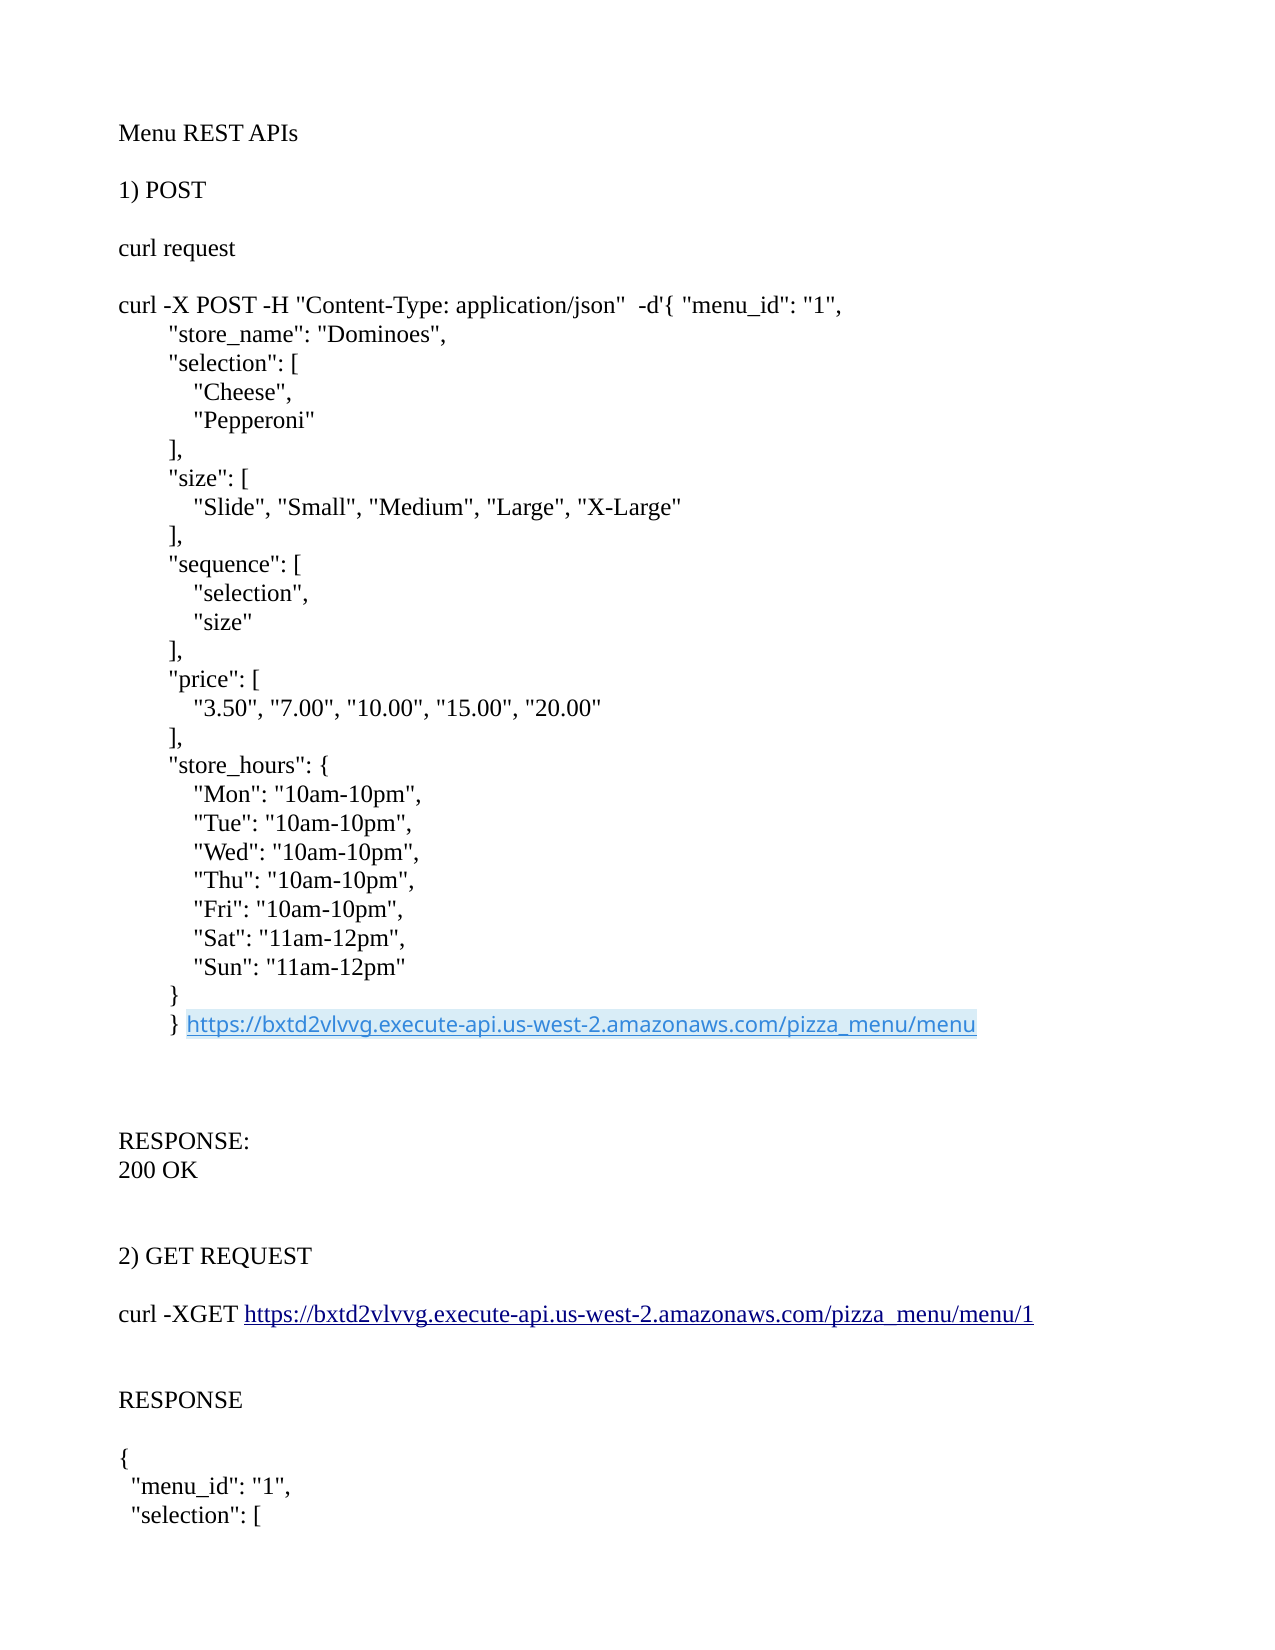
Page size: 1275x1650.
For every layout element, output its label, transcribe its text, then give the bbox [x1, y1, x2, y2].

text "Mon": "10am-10pm", [118, 779, 1157, 808]
text curl request [118, 233, 1157, 262]
text "store_name": "Dominoes", [118, 319, 1157, 348]
text "Pepperoni" [118, 406, 1157, 434]
text 2) GET REQUEST [118, 1241, 1157, 1270]
text curl -X POST -H "Content-Type: application/json" -d'{ "menu_id": "1", [118, 291, 1157, 319]
text curl -XGET https://bxtd2vlvvg.execute-api.us-west-2.amazonaws.com/pizza_menu/menu/1 [118, 1299, 1157, 1328]
text ], [118, 636, 1157, 664]
text "3.50", "7.00", "10.00", "15.00", "20.00" [118, 693, 1157, 722]
text "Sat": "11am-12pm", [118, 923, 1157, 952]
text "selection": [ [118, 1500, 1157, 1529]
text "Thu": "10am-10pm", [118, 866, 1157, 894]
text RESPONSE [118, 1385, 1157, 1414]
text 1) POST [118, 176, 1157, 204]
text "store_hours": { [118, 751, 1157, 779]
text "size": [ [118, 463, 1157, 492]
text } https://bxtd2vlvvg.execute-api.us-west-2.amazonaws.com/pizza_menu/menu [118, 1009, 1157, 1039]
text ⁠⁠⁠⁠ [118, 1069, 1157, 1098]
text 200 OK [118, 1155, 1157, 1184]
text { [118, 1443, 1157, 1471]
text "Wed": "10am-10pm", [118, 837, 1157, 866]
text ], [118, 434, 1157, 463]
text "Tue": "10am-10pm", [118, 808, 1157, 837]
text "sequence": [ [118, 549, 1157, 578]
text "price": [ [118, 664, 1157, 693]
text Menu REST APIs [118, 118, 1157, 147]
text "Slide", "Small", "Medium", "Large", "X-Large" [118, 492, 1157, 521]
text ], [118, 722, 1157, 751]
text } [118, 981, 1157, 1009]
text RESPONSE: [118, 1126, 1157, 1155]
text "size" [118, 607, 1157, 636]
text "selection", [118, 578, 1157, 607]
text "menu_id": "1", [118, 1471, 1157, 1500]
text ], [118, 521, 1157, 549]
text "Cheese", [118, 377, 1157, 406]
text "Fri": "10am-10pm", [118, 894, 1157, 923]
text "Sun": "11am-12pm" [118, 952, 1157, 981]
text "selection": [ [118, 348, 1157, 377]
